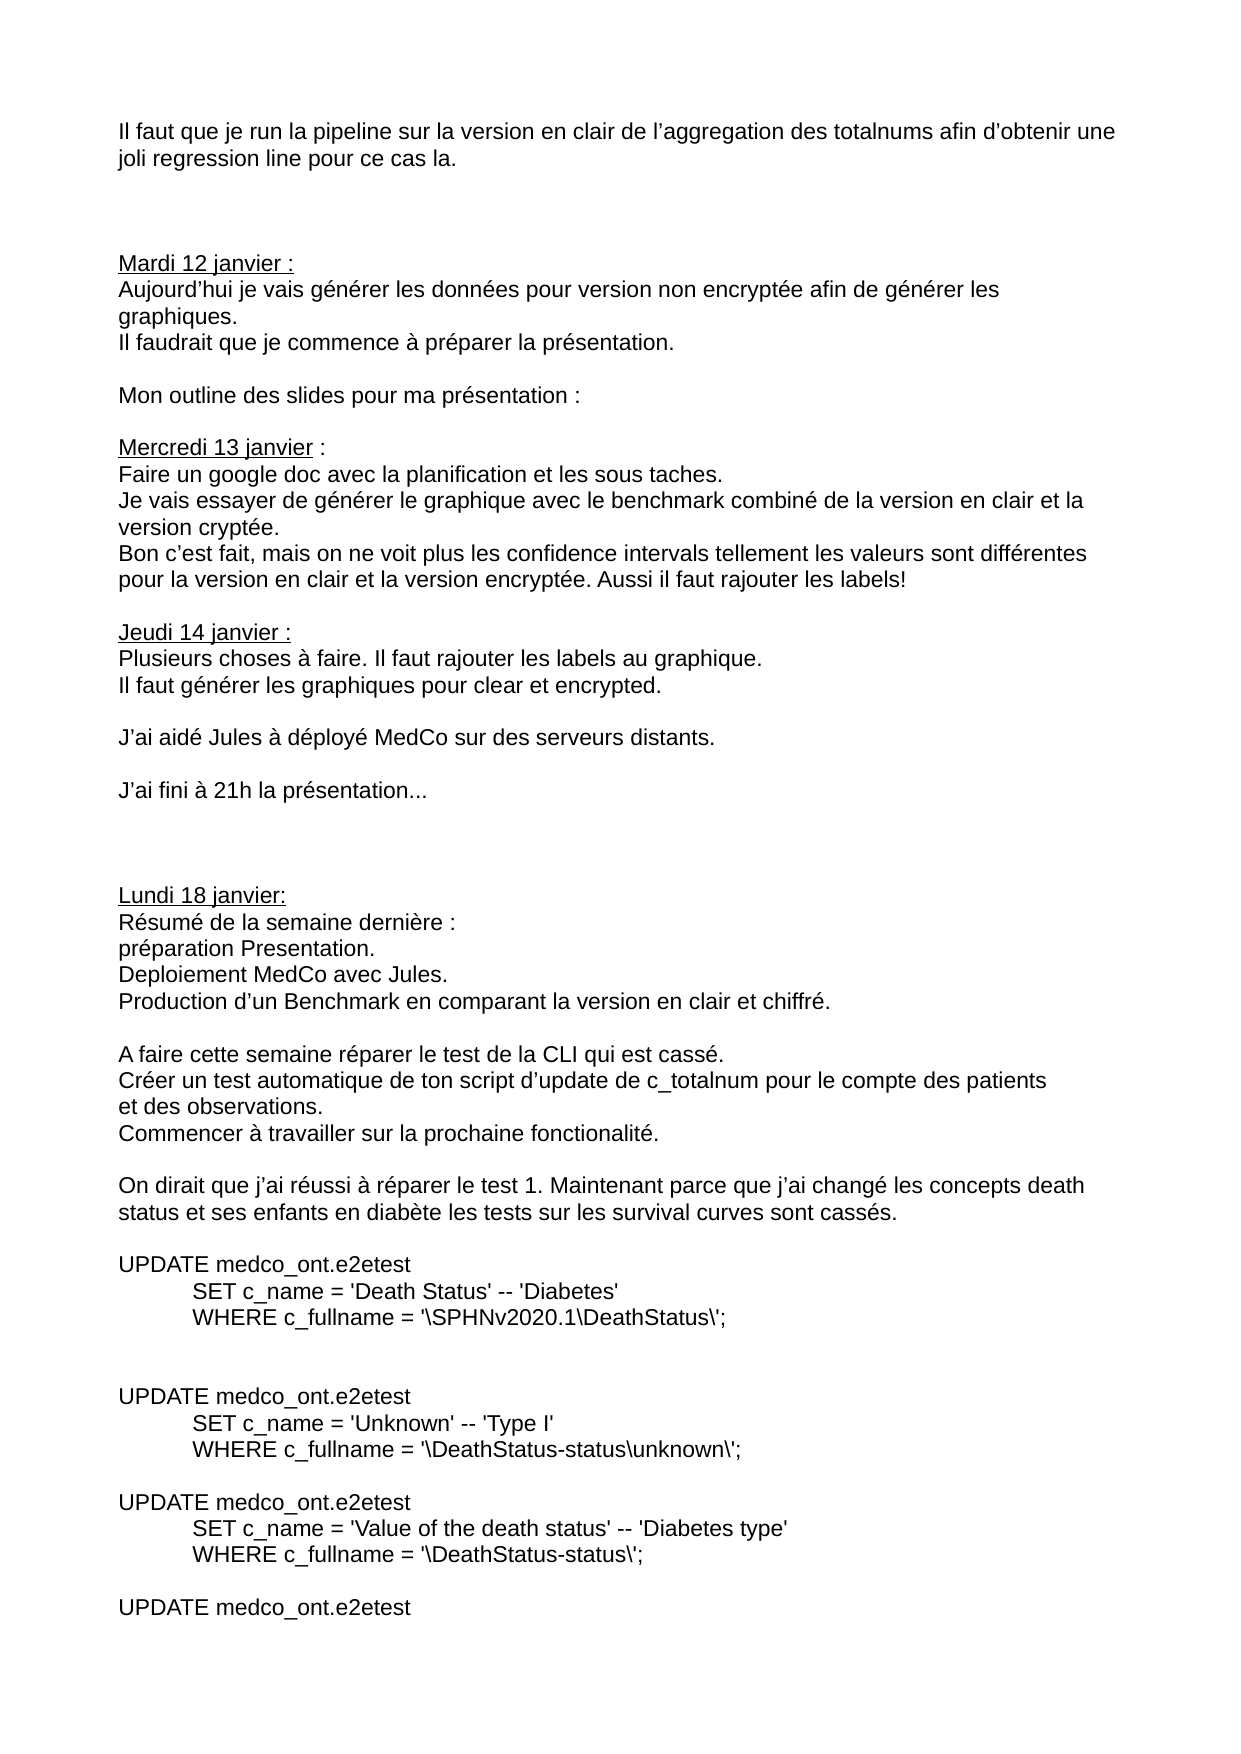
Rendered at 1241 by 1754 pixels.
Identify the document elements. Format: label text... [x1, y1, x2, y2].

text et des observations. [118, 1093, 1122, 1119]
text Commencer à travailler sur la prochaine fonctionalité. [118, 1119, 1122, 1146]
text Mon outline des slides pour ma présentation : [118, 382, 1122, 408]
text Plusieurs choses à faire. Il faut rajouter les labels au graphique. [118, 645, 1122, 672]
text UPDATE medco_ont.e2etest [118, 1383, 1122, 1409]
text UPDATE medco_ont.e2etest [118, 1594, 1122, 1620]
text Bon c’est fait, mais on ne voit plus les confidence intervals tellement les valeurs sont différentes pour la version en clair et la version encryptée. Aussi il faut rajouter les labels! [118, 540, 1122, 592]
text préparation Presentation. [118, 935, 1122, 961]
text Résumé de la semaine dernière : [118, 909, 1122, 935]
text A faire cette semaine réparer le test de la CLI qui est cassé. [118, 1041, 1122, 1067]
text Créer un test automatique de ton script d’update de c_totalnum pour le compte des patients [118, 1067, 1122, 1093]
text Il faut générer les graphiques pour clear et encrypted. [118, 672, 1122, 698]
text Lundi 18 janvier: [118, 882, 1122, 909]
text J’ai fini à 21h la présentation... [118, 777, 1122, 803]
text Production d’un Benchmark en comparant la version en clair et chiffré. [118, 988, 1122, 1014]
text WHERE c_fullname = '\DeathStatus-status\unknown\'; [118, 1436, 1122, 1462]
text UPDATE medco_ont.e2etest [118, 1488, 1122, 1515]
text Il faudrait que je commence à préparer la présentation. [118, 329, 1122, 355]
text Faire un google doc avec la planification et les sous taches. [118, 461, 1122, 487]
text SET c_name = 'Death Status' -- 'Diabetes' [118, 1278, 1122, 1304]
text WHERE c_fullname = '\DeathStatus-status\'; [118, 1541, 1122, 1568]
text WHERE c_fullname = '\SPHNv2020.1\DeathStatus\'; [118, 1304, 1122, 1330]
text Je vais essayer de générer le graphique avec le benchmark combiné de la version en clair et la version cryptée. [118, 487, 1122, 540]
text Mercredi 13 janvier : [118, 434, 1122, 461]
text On dirait que j’ai réussi à réparer le test 1. Maintenant parce que j’ai changé les concepts death status et ses enfants en diabète les tests sur les survival curves sont cassés. [118, 1172, 1122, 1225]
text UPDATE medco_ont.e2etest [118, 1251, 1122, 1278]
text J’ai aidé Jules à déployé MedCo sur des serveurs distants. [118, 724, 1122, 751]
text SET c_name = 'Unknown' -- 'Type I' [118, 1409, 1122, 1436]
text Deploiement MedCo avec Jules. [118, 961, 1122, 988]
text SET c_name = 'Value of the death status' -- 'Diabetes type' [118, 1515, 1122, 1541]
text Aujourd’hui je vais générer les données pour version non encryptée afin de générer les graphiques. [118, 276, 1122, 329]
text Il faut que je run la pipeline sur la version en clair de l’aggregation des totalnums afin d’obtenir une joli regression line pour ce cas la. [118, 118, 1122, 171]
text Jeudi 14 janvier : [118, 619, 1122, 645]
text Mardi 12 janvier : [118, 250, 1122, 276]
